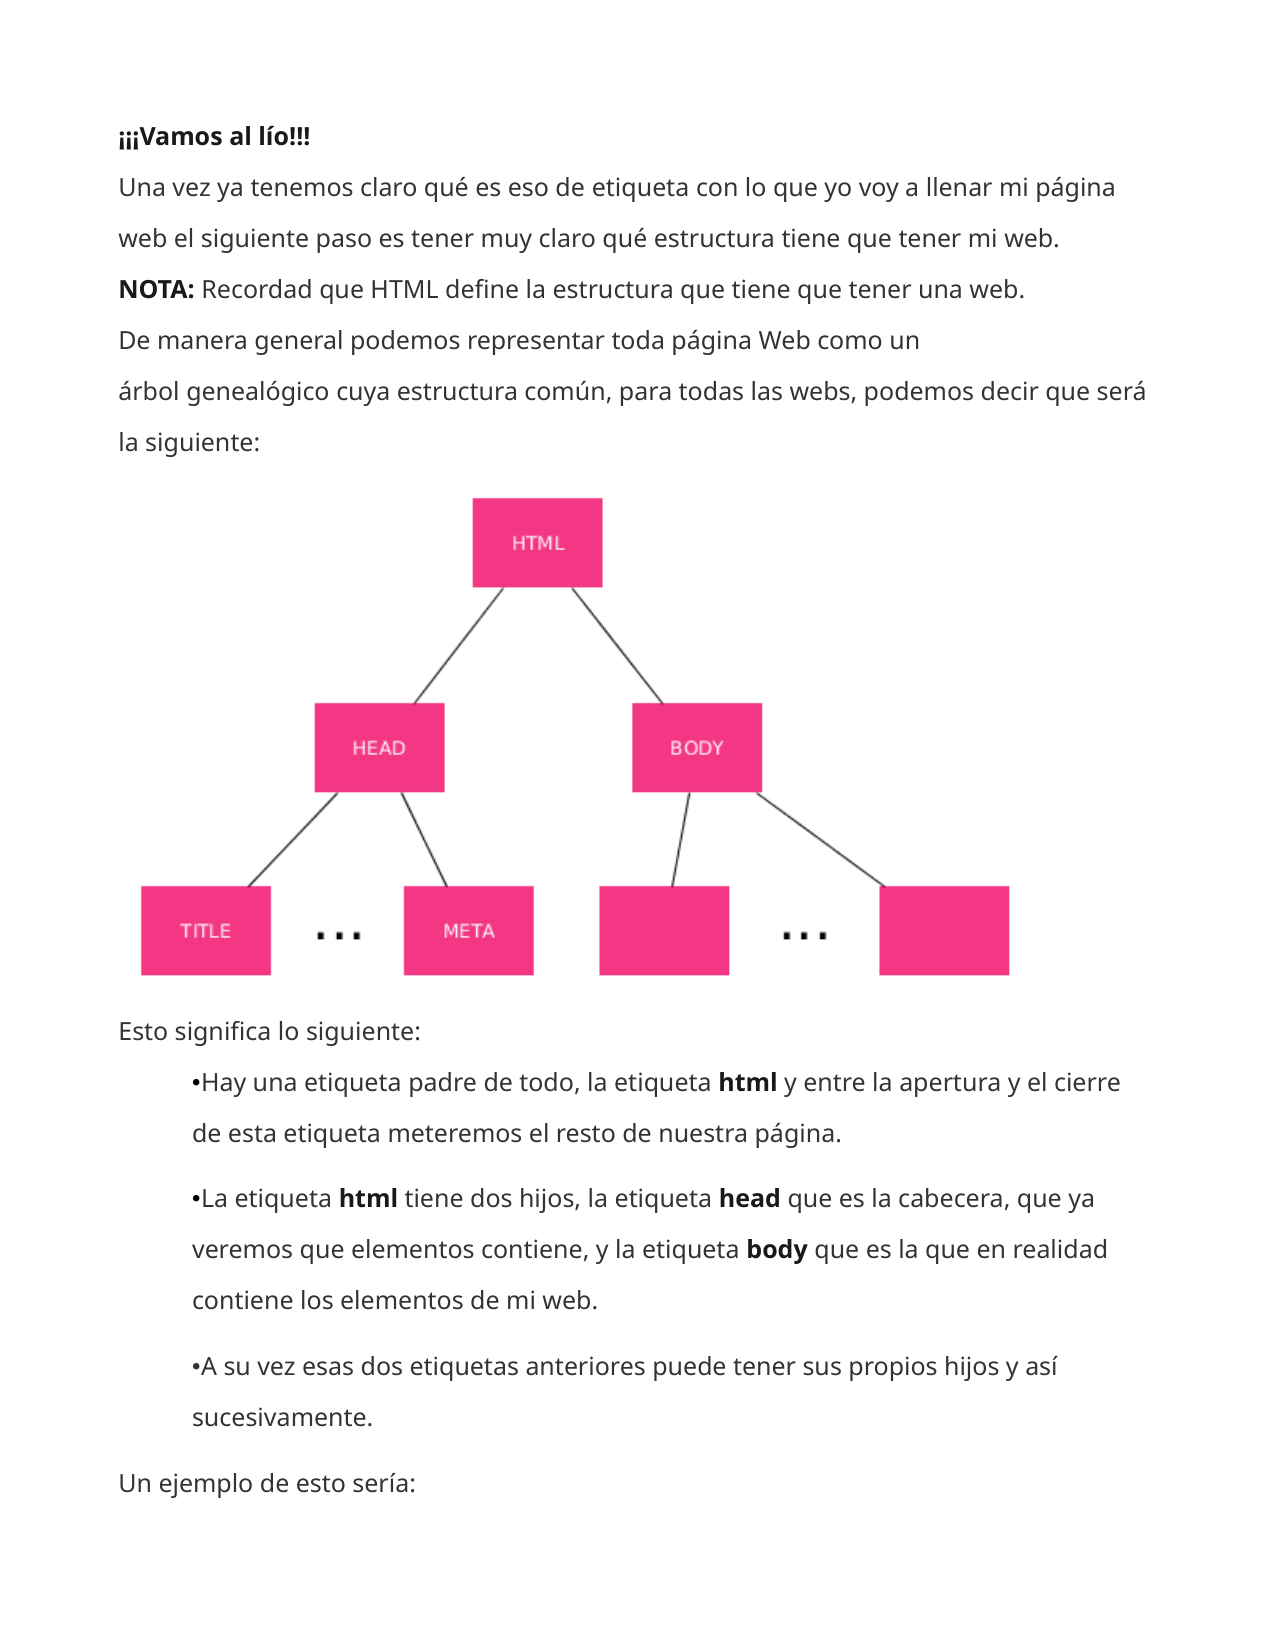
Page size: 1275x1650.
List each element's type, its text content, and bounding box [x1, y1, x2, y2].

list Hay una etiqueta padre de todo, la etiqueta html y entre la apertura y el cierre de esta etiqueta meteremos el resto de nuestra página. [118, 1064, 1157, 1149]
list La etiqueta html tiene dos hijos, la etiqueta head que es la cabecera, que ya veremos que elementos contiene, y la etiqueta body que es la que en realidad contiene los elementos de mi web. [118, 1181, 1157, 1317]
text NOTA: Recordad que HTML define la estructura que tiene que tener una web. [118, 271, 1157, 305]
list A su vez esas dos etiquetas anteriores puede tener sus propios hijos y así sucesivamente. [118, 1349, 1157, 1434]
text Un ejemplo de esto sería: [118, 1465, 1157, 1499]
text Una vez ya tenemos claro qué es eso de etiqueta con lo que yo voy a llenar mi página web el siguiente paso es tener muy claro qué estructura tiene que tener mi web. [118, 169, 1157, 254]
text ¡¡¡Vamos al lío!!! [118, 118, 1157, 152]
text Esto significa lo siguiente: [118, 1013, 1157, 1047]
text De manera general podemos representar toda página Web como un árbol genealógico cuya estructura común, para todas las webs, podemos decir que será la siguiente: [118, 322, 1157, 458]
picture [118, 475, 1033, 999]
